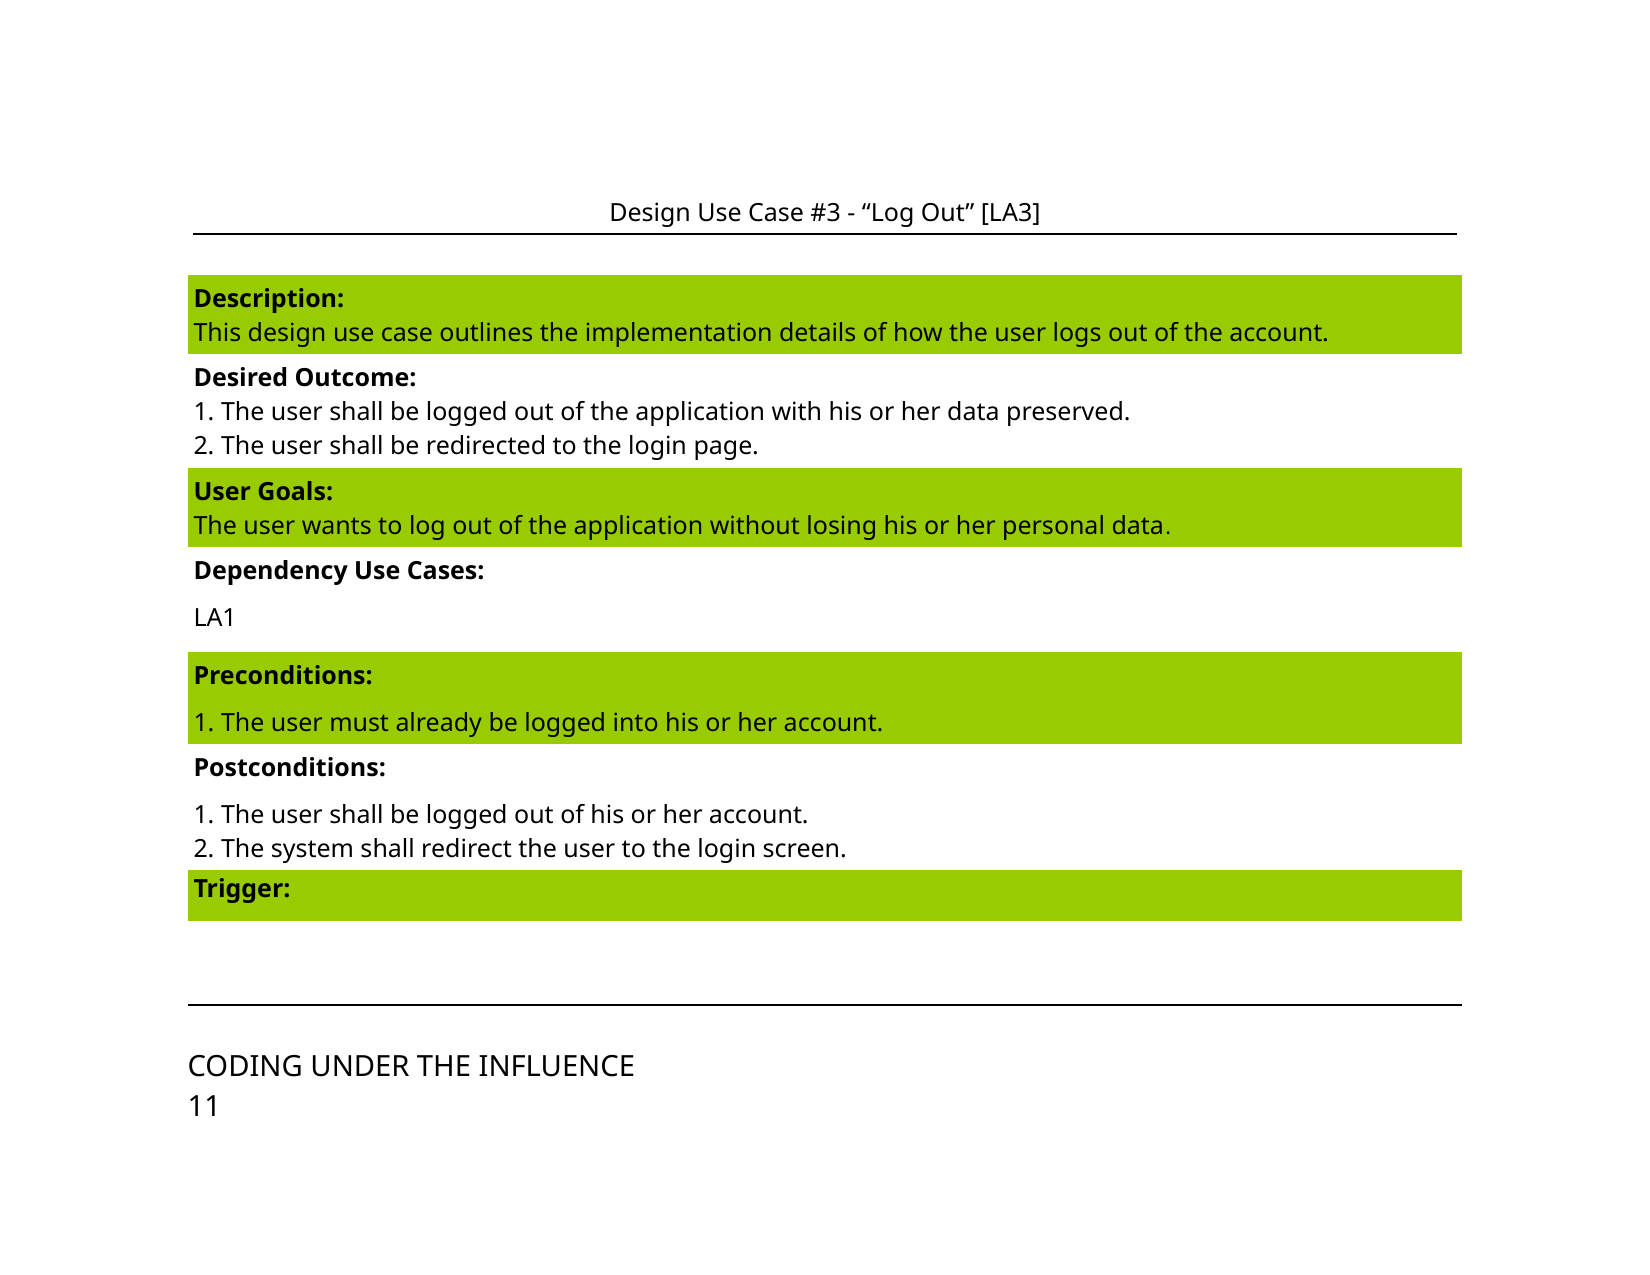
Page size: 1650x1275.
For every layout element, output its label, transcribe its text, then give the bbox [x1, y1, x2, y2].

table_cell Description: This design use case outlines the implementation details of how the user logs out of the account. [188, 275, 1462, 354]
table_cell User Goals: The user wants to log out of the application without losing his or her personal data. [188, 468, 1462, 547]
table_cell Desired Outcome: 1. The user shall be logged out of the application with his or her data preserved. 2. The user shall be redirected to the login page. [188, 354, 1462, 468]
table_cell Preconditions: 1. The user must already be logged into his or her account. [188, 652, 1462, 744]
table_header Design Use Case #3 - “Log Out” [LA3] [188, 184, 1462, 274]
table_cell Trigger: [188, 870, 1462, 921]
table_cell Postconditions: 1. The user shall be logged out of his or her account. 2. The system shall redirect the user to the login screen. [188, 744, 1462, 870]
table_cell Dependency Use Cases: LA1 [188, 547, 1462, 652]
